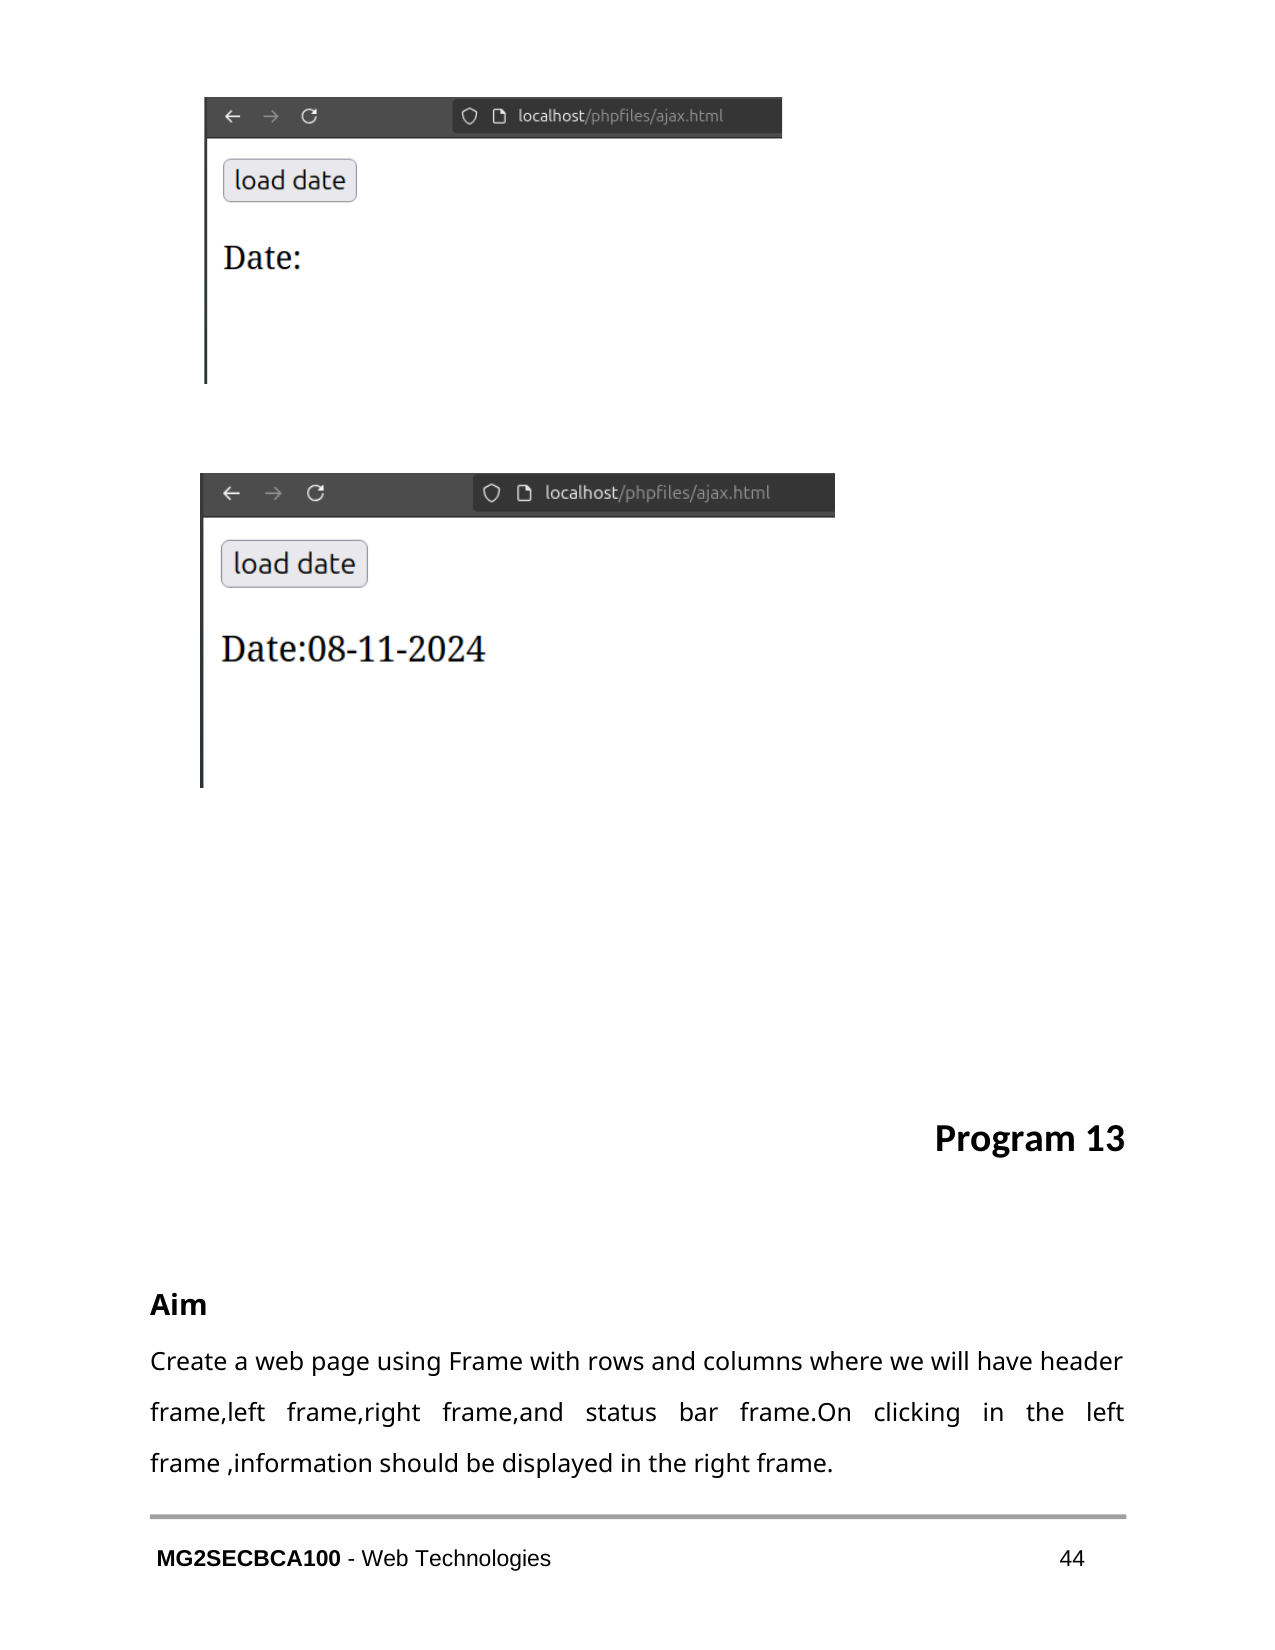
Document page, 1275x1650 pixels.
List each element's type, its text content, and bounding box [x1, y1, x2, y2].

text Aim [150, 1284, 1125, 1324]
text Program 13 [225, 1113, 1125, 1162]
text Create a web page using Frame with rows and columns where we will have header frame,left frame,right frame,and status bar frame.On clicking in the left frame ,information should be displayed in the right frame. [150, 1344, 1125, 1480]
picture [204, 97, 783, 384]
picture [200, 473, 835, 788]
